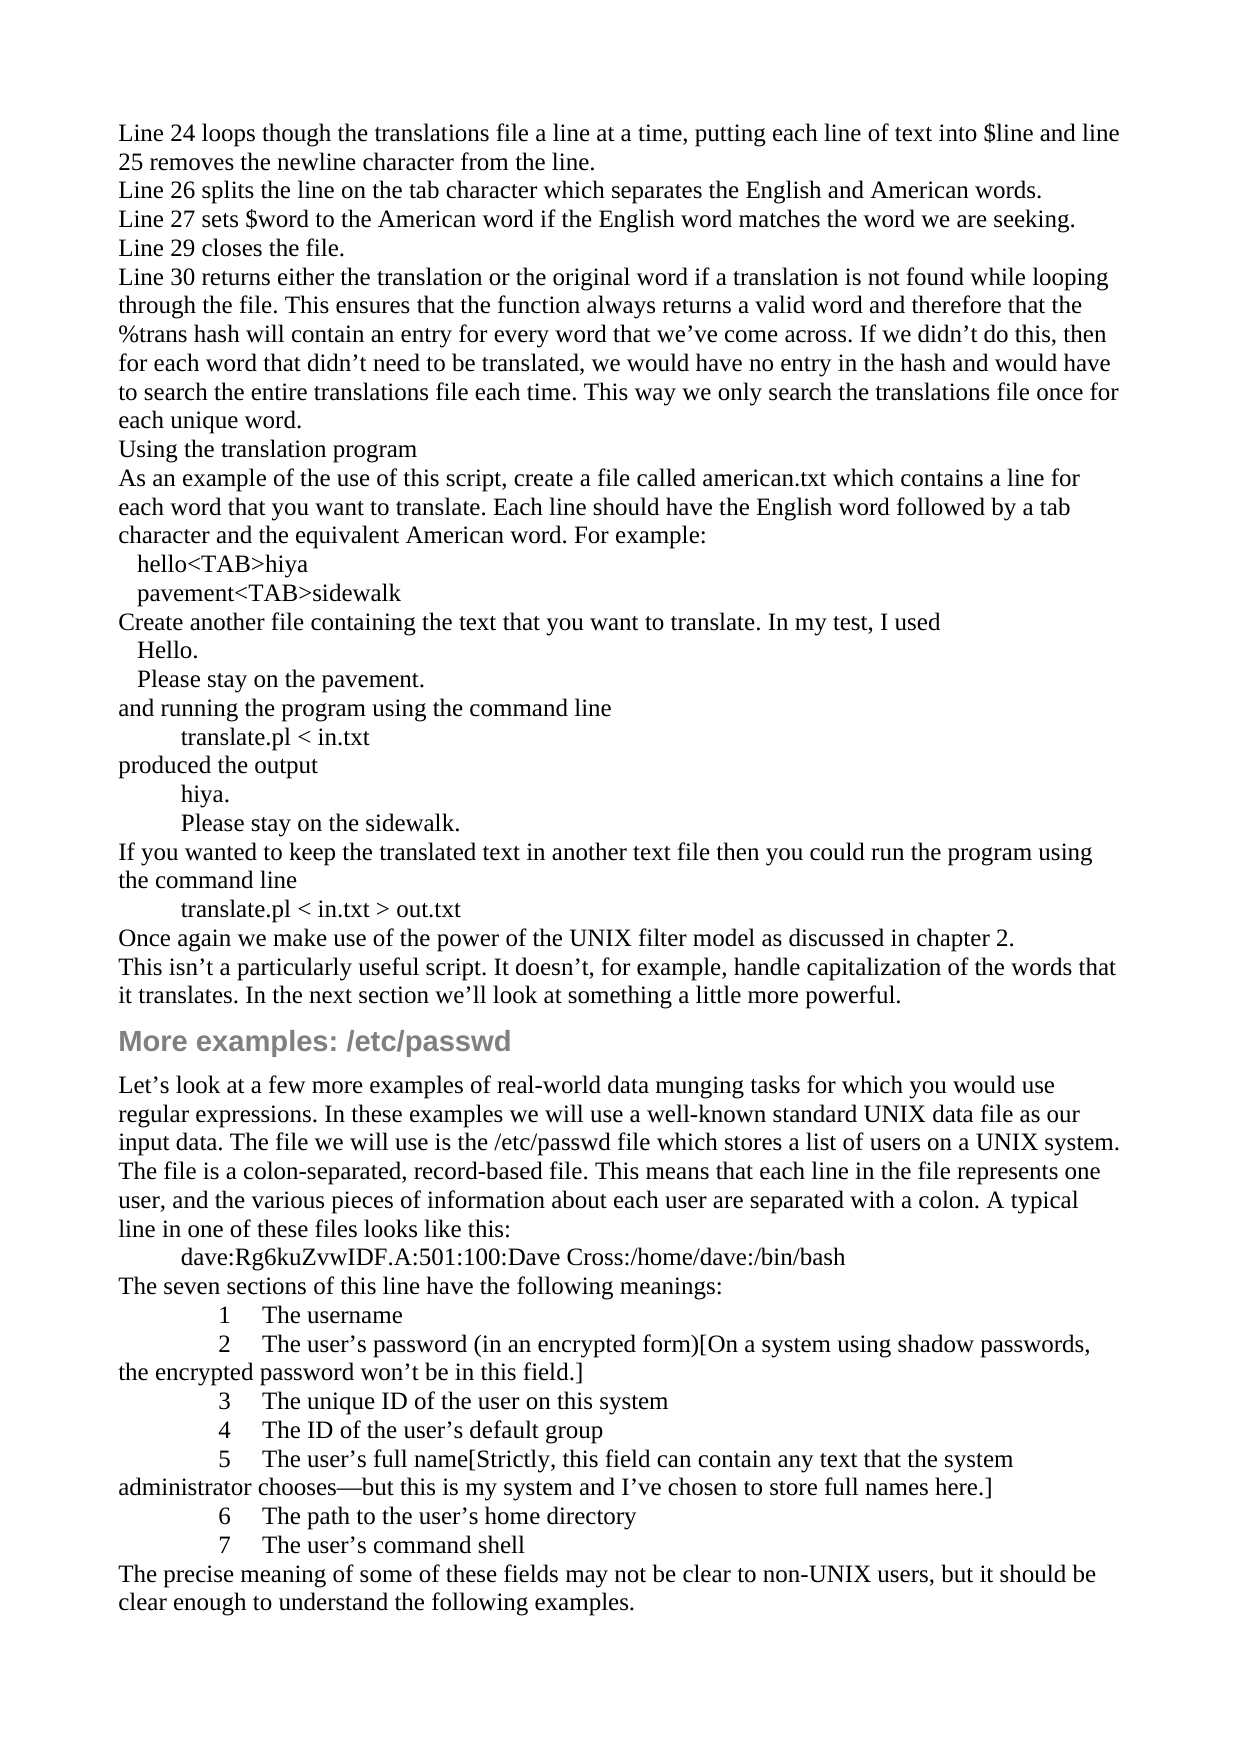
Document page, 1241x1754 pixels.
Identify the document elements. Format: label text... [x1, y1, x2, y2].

text 5 The user’s full name[Strictly, this field can contain any text that the system administrator chooses—but this is my system and I’ve chosen to store full names here.] [118, 1444, 1122, 1501]
text hiya. [118, 779, 1122, 808]
text As an example of the use of this script, create a file called american.txt which contains a line for each word that you want to translate. Each line should have the English word followed by a tab character and the equivalent American word. For example: [118, 463, 1122, 549]
text hello<TAB>hiya [118, 549, 1122, 578]
text The seven sections of this line have the following meanings: [118, 1271, 1122, 1300]
text Once again we make use of the power of the UNIX filter model as discussed in chapter 2. [118, 923, 1122, 952]
text Hello. [118, 636, 1122, 664]
text Create another file containing the text that you want to translate. In my test, I used [118, 607, 1122, 636]
text 6 The path to the user’s home directory [118, 1501, 1122, 1530]
text 2 The user’s password (in an encrypted form)[On a system using shadow passwords, the encrypted password won’t be in this field.] [118, 1329, 1122, 1386]
text 1 The username [118, 1300, 1122, 1329]
text Using the translation program [118, 434, 1122, 463]
text If you wanted to keep the translated text in another text file then you could run the program using the command line [118, 837, 1122, 894]
text 7 The user’s command shell [118, 1530, 1122, 1559]
text The precise meaning of some of these fields may not be clear to non-UNIX users, but it should be clear enough to understand the following examples. [118, 1559, 1122, 1616]
text Line 27 sets $word to the American word if the English word matches the word we are seeking. [118, 204, 1122, 233]
text and running the program using the command line [118, 693, 1122, 722]
text pavement<TAB>sidewalk [118, 578, 1122, 607]
text Line 30 returns either the translation or the original word if a translation is not found while looping through the file. This ensures that the function always returns a valid word and therefore that the %trans hash will contain an entry for every word that we’ve come across. If we didn’t do this, then for each word that didn’t need to be translated, we would have no entry in the hash and would have to search the entire translations file each time. This way we only search the translations file once for each unique word. [118, 262, 1122, 434]
text translate.pl < in.txt > out.txt [118, 894, 1122, 923]
text 4 The ID of the user’s default group [118, 1415, 1122, 1444]
text Let’s look at a few more examples of real-world data munging tasks for which you would use regular expressions. In these examples we will use a well-known standard UNIX data file as our input data. The file we will use is the /etc/passwd file which stores a list of users on a UNIX system. The file is a colon-separated, record-based file. This means that each line in the file represents one user, and the various pieces of information about each user are separated with a colon. A typical line in one of these files looks like this: [118, 1070, 1122, 1242]
text Line 24 loops though the translations file a line at a time, putting each line of text into $line and line 25 removes the newline character from the line. [118, 118, 1122, 176]
text dave:Rg6kuZvwIDF.A:501:100:Dave Cross:/home/dave:/bin/bash [118, 1242, 1122, 1271]
text Line 29 closes the file. [118, 233, 1122, 262]
text Please stay on the sidewalk. [118, 808, 1122, 837]
text 3 The unique ID of the user on this system [118, 1386, 1122, 1415]
text Line 26 splits the line on the tab character which separates the English and American words. [118, 176, 1122, 204]
text produced the output [118, 751, 1122, 779]
subtitle More examples: /etc/passwd [118, 1024, 1122, 1057]
text This isn’t a particularly useful script. It doesn’t, for example, handle capitalization of the words that it translates. In the next section we’ll look at something a little more powerful. [118, 952, 1122, 1009]
text translate.pl < in.txt [118, 722, 1122, 751]
text Please stay on the pavement. [118, 664, 1122, 693]
